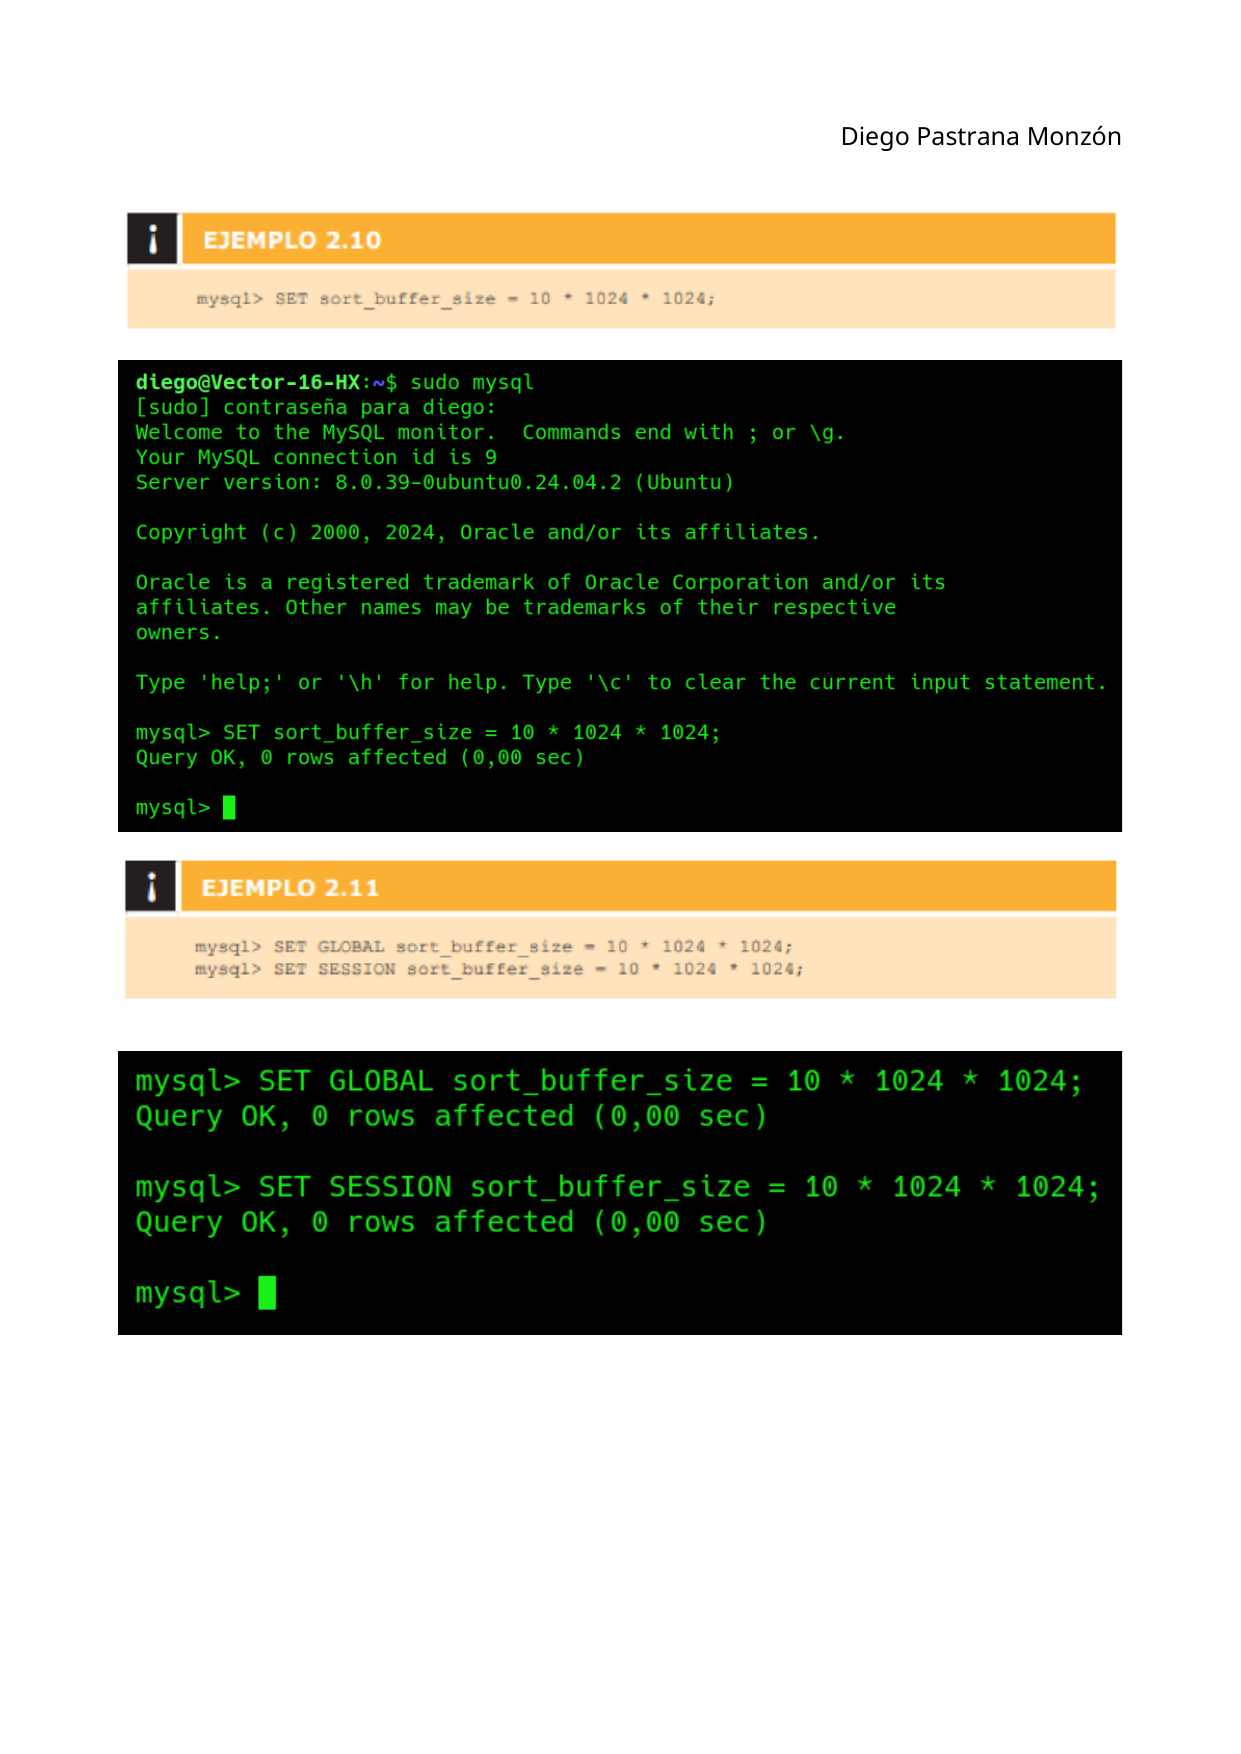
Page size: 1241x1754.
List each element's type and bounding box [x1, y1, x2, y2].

picture [118, 1051, 1123, 1335]
picture [118, 855, 1123, 1005]
picture [118, 205, 1123, 337]
picture [118, 360, 1123, 832]
